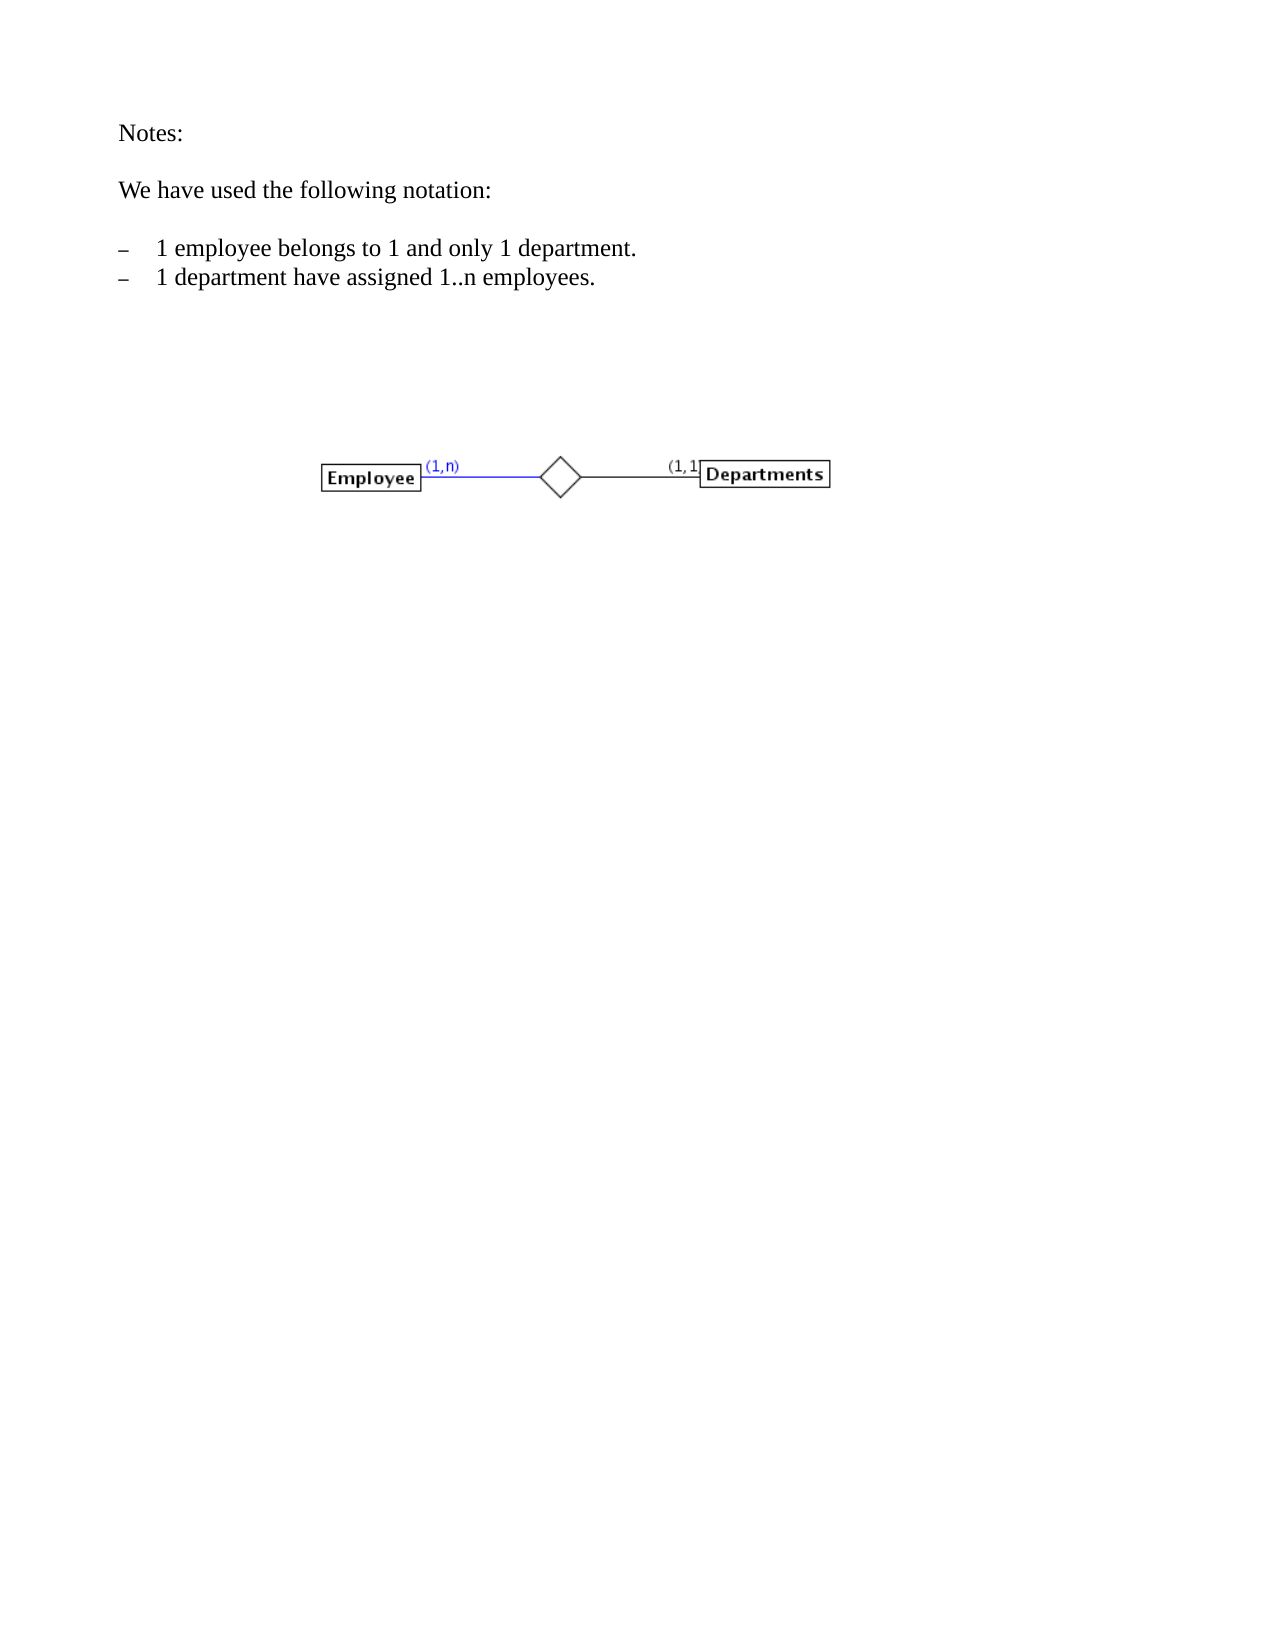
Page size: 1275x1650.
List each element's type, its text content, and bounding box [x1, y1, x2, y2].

list 1 employee belongs to 1 and only 1 department. [118, 233, 1157, 262]
text Notes: [118, 118, 1157, 147]
text We have used the following notation: [118, 176, 1157, 204]
list 1 department have assigned 1..n employees. [118, 262, 1157, 291]
picture [118, 319, 1157, 1036]
